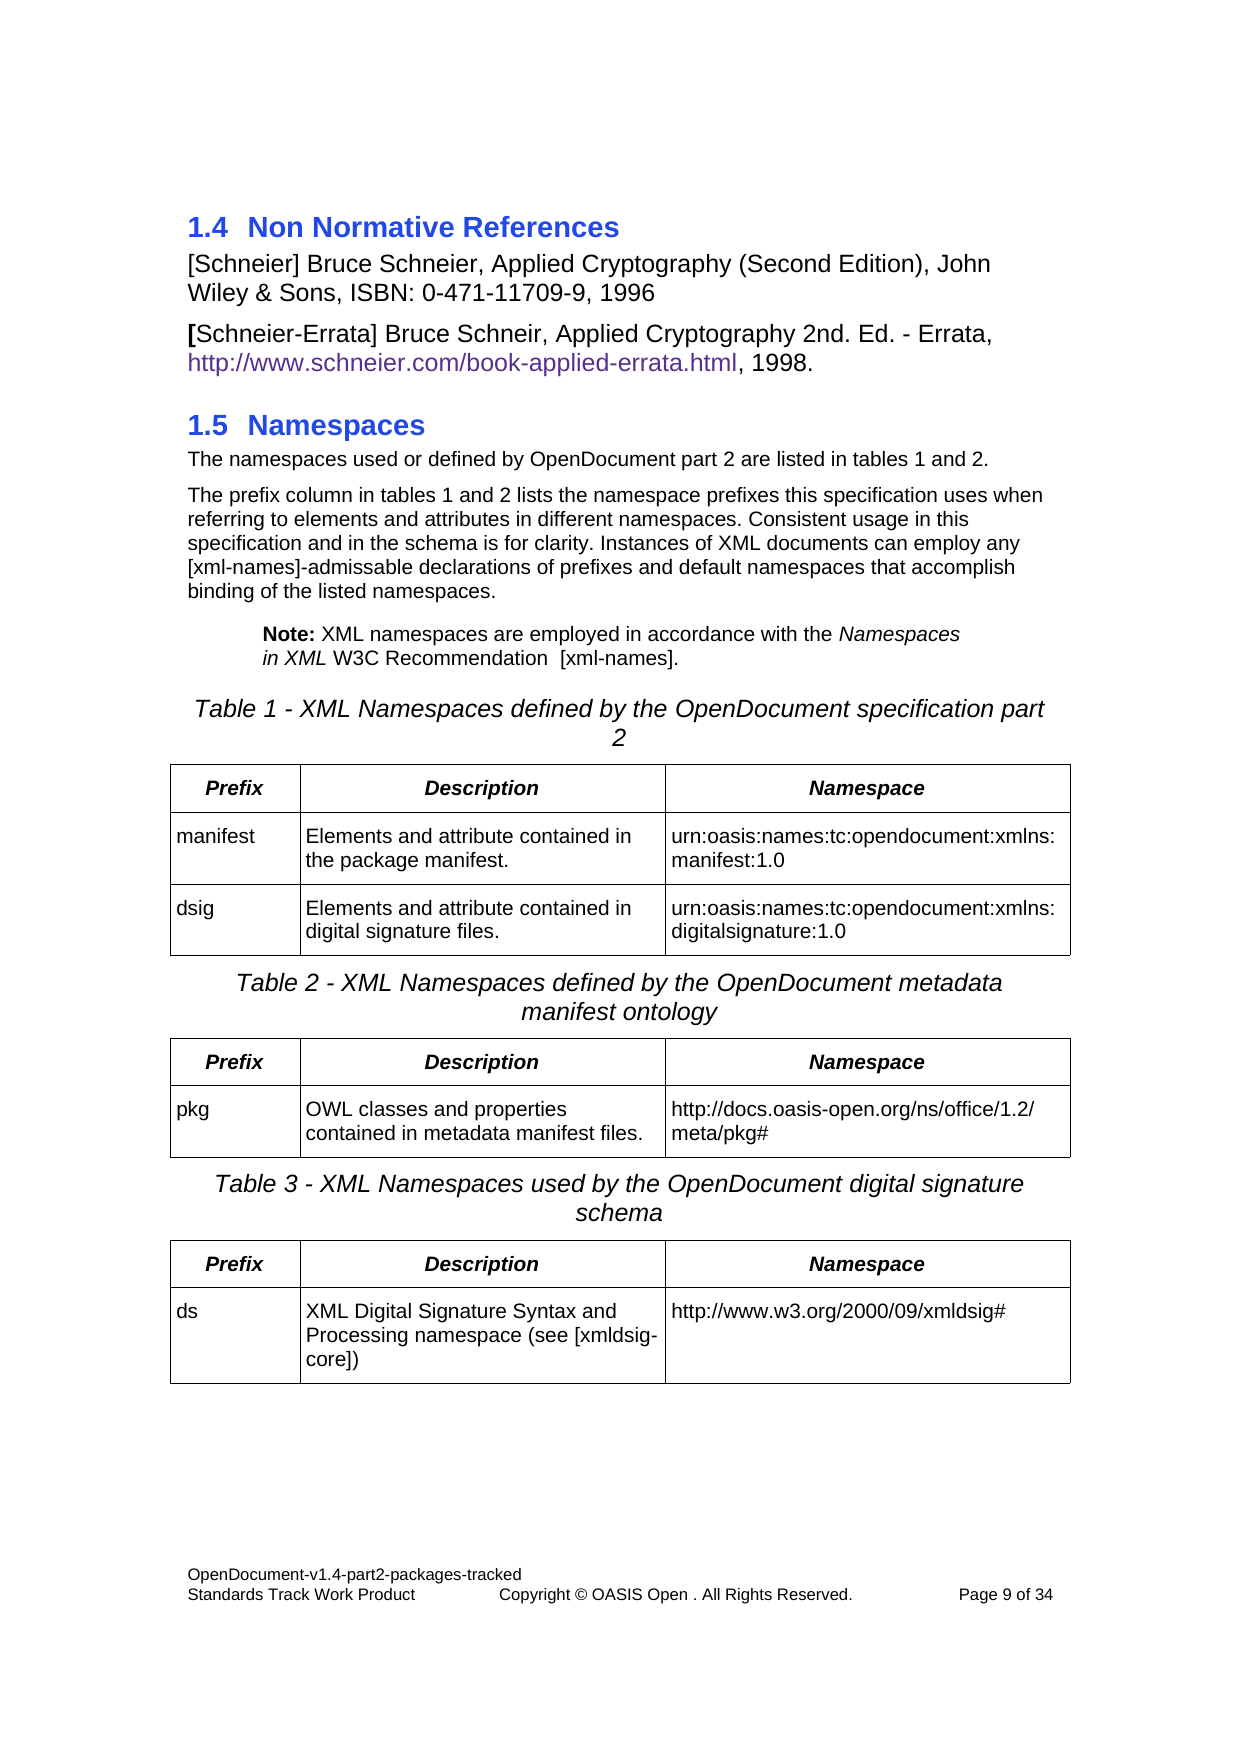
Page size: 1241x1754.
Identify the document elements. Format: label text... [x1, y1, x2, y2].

text Table 2 - XML Namespaces defined by the OpenDocument metadata manifest ontology [187, 968, 1053, 1025]
text [Schneier-Errata] Bruce Schneir, Applied Cryptography 2nd. Ed. - Errata, http://www.schneier.com/book-applied-errata.html, 1998. [187, 319, 1053, 376]
table_cell Elements and attribute contained in the package manifest. [301, 813, 665, 883]
table_cell dsig [171, 885, 300, 955]
text The prefix column in tables 1 and 2 lists the namespace prefixes this specification uses when referring to elements and attributes in different namespaces. Consistent usage in this specification and in the schema is for clarity. Instances of XML documents can employ any [xml-names]-admissable declarations of prefixes and default namespaces that accomplish binding of the listed namespaces. [187, 483, 1053, 603]
table_cell ds [171, 1288, 300, 1383]
text Table 1 - XML Namespaces defined by the OpenDocument specification part 2 [187, 694, 1053, 752]
text [Schneier] Bruce Schneier, Applied Cryptography (Second Edition), John Wiley & Sons, ISBN: 0-471-11709-9, 1996 [187, 249, 1053, 307]
subtitle Non Normative References [187, 210, 1053, 243]
table_header Description [301, 765, 665, 812]
table_cell OWL classes and properties contained in metadata manifest files. [301, 1086, 665, 1157]
table_header Description [301, 1241, 665, 1287]
table_cell pkg [171, 1086, 300, 1157]
table_cell urn:oasis:names:tc:opendocument:xmlns:digitalsignature:1.0 [666, 885, 1070, 955]
table_header Namespace [666, 1241, 1070, 1287]
table_cell urn:oasis:names:tc:opendocument:xmlns: manifest:1.0 [666, 813, 1070, 883]
subtitle Namespaces [187, 407, 1053, 441]
table_cell http://docs.oasis-open.org/ns/office/1.2/meta/pkg# [666, 1086, 1070, 1157]
table_header Prefix [171, 765, 300, 812]
table_cell XML Digital Signature Syntax and Processing namespace (see [xmldsig-core]) [301, 1288, 665, 1383]
table_cell manifest [171, 813, 300, 883]
text Table 3 - XML Namespaces used by the OpenDocument digital signature schema [187, 1169, 1053, 1227]
text The namespaces used or defined by OpenDocument part 2 are listed in tables 1 and 2. [187, 447, 1053, 471]
table_header Namespace [666, 1039, 1070, 1085]
table_header Prefix [171, 1039, 300, 1085]
table_cell http://www.w3.org/2000/09/xmldsig# [666, 1288, 1070, 1383]
table_header Prefix [171, 1241, 300, 1287]
text Note: XML namespaces are employed in accordance with the Namespaces in XML W3C Recommendation [xml-names]. [262, 621, 978, 669]
table_header Description [301, 1039, 665, 1085]
table_cell Elements and attribute contained in digital signature files. [301, 885, 665, 955]
table_header Namespace [666, 765, 1070, 812]
